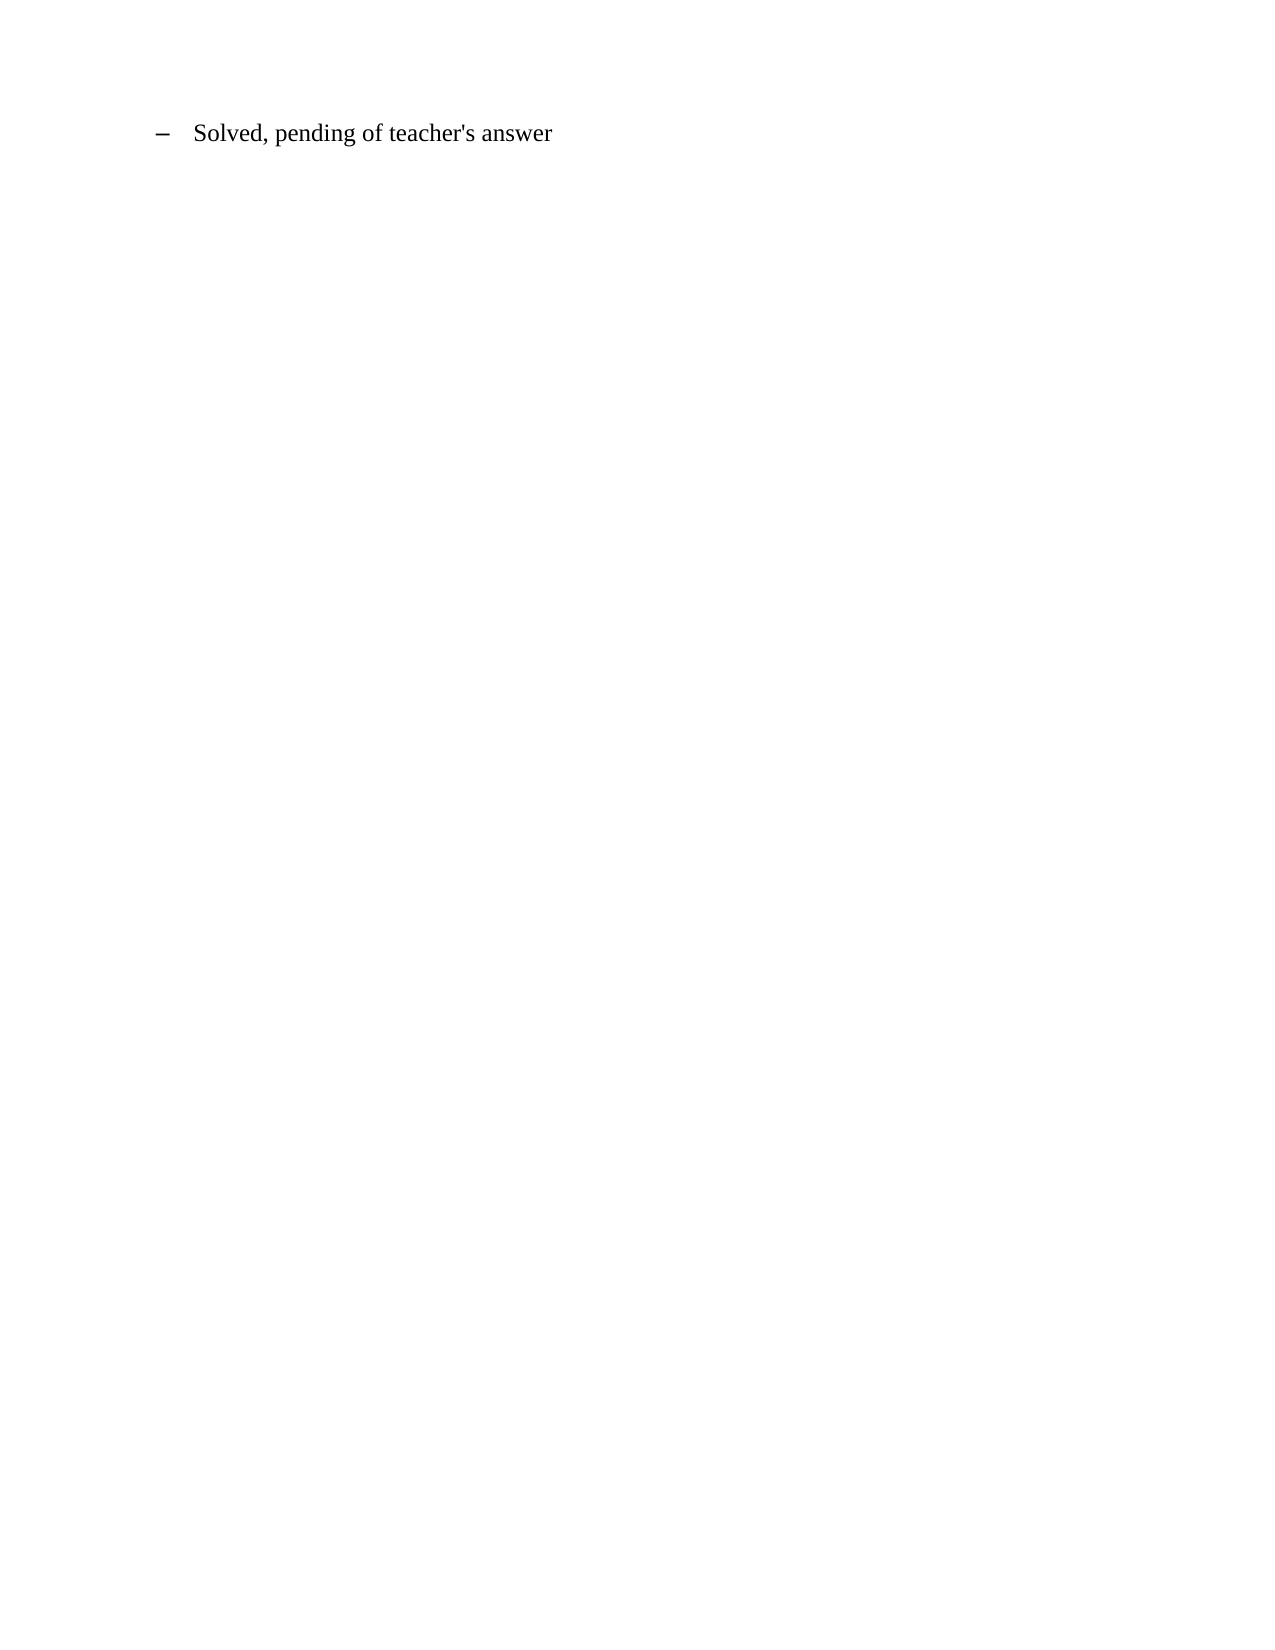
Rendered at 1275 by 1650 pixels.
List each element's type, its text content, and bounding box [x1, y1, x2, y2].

list Solved, pending of teacher's answer [156, 118, 1157, 147]
